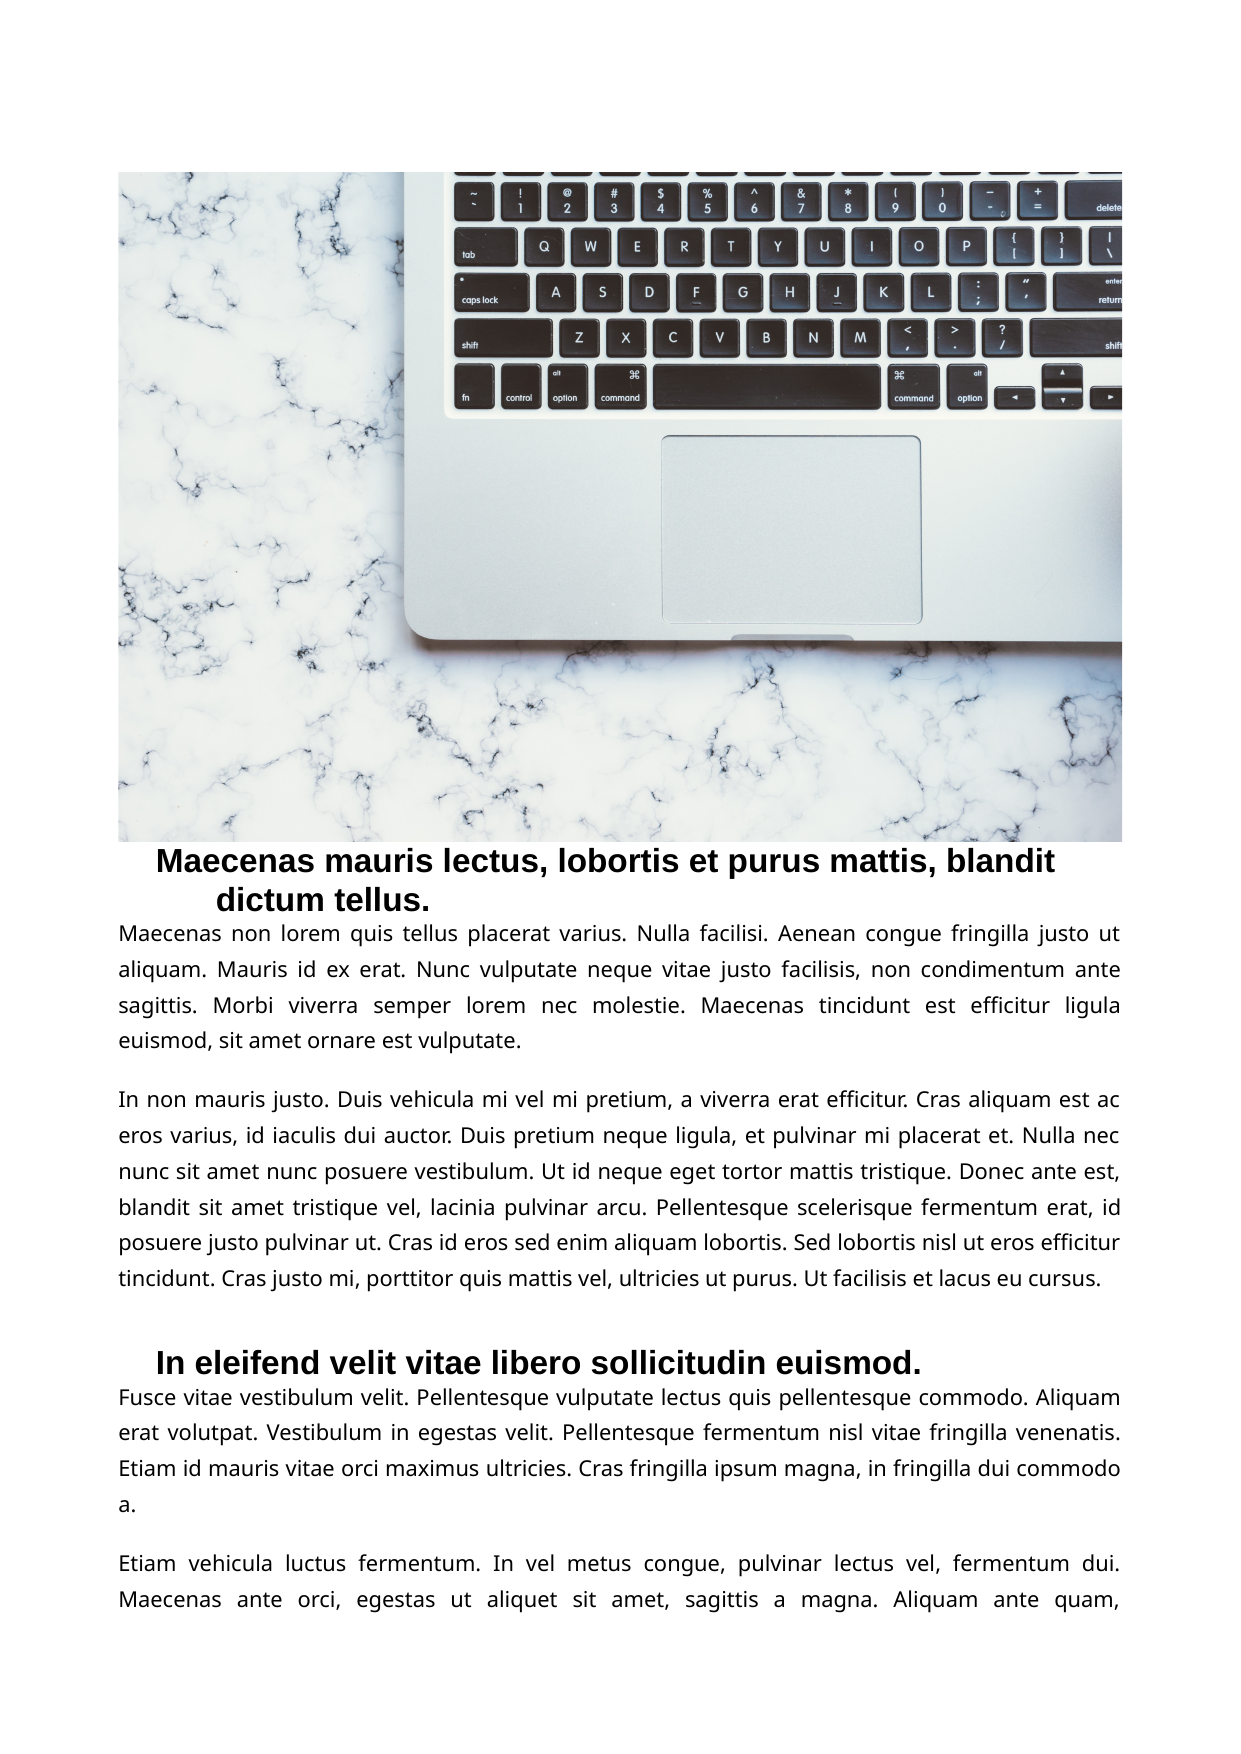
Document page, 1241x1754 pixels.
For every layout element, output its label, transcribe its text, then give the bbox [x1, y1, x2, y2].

text Etiam vehicula luctus fermentum. In vel metus congue, pulvinar lectus vel, fermentum dui. Maecenas ante orci, egestas ut aliquet sit amet, sagittis a magna. Aliquam ante quam, [118, 1548, 1122, 1613]
text Fusce vitae vestibulum velit. Pellentesque vulputate lectus quis pellentesque commodo. Aliquam erat volutpat. Vestibulum in egestas velit. Pellentesque fermentum nisl vitae fringilla venenatis. Etiam id mauris vitae orci maximus ultricies. Cras fringilla ipsum magna, in fringilla dui commodo a. [118, 1382, 1122, 1518]
subtitle Maecenas mauris lectus, lobortis et purus mattis, blandit dictum tellus. [156, 842, 1122, 918]
text Maecenas non lorem quis tellus placerat varius. Nulla facilisi. Aenean congue fringilla justo ut aliquam. Mauris id ex erat. Nunc vulputate neque vitae justo facilisis, non condimentum ante sagittis. Morbi viverra semper lorem nec molestie. Maecenas tincidunt est efficitur ligula euismod, sit amet ornare est vulputate. [118, 918, 1122, 1055]
subtitle In eleifend velit vitae libero sollicitudin euismod. [156, 1343, 1122, 1382]
text In non mauris justo. Duis vehicula mi vel mi pretium, a viverra erat efficitur. Cras aliquam est ac eros varius, id iaculis dui auctor. Duis pretium neque ligula, et pulvinar mi placerat et. Nulla nec nunc sit amet nunc posuere vestibulum. Ut id neque eget tortor mattis tristique. Donec ante est, blandit sit amet tristique vel, lacinia pulvinar arcu. Pellentesque scelerisque fermentum erat, id posuere justo pulvinar ut. Cras id eros sed enim aliquam lobortis. Sed lobortis nisl ut eros efficitur tincidunt. Cras justo mi, porttitor quis mattis vel, ultricies ut purus. Ut facilisis et lacus eu cursus. [118, 1084, 1122, 1293]
